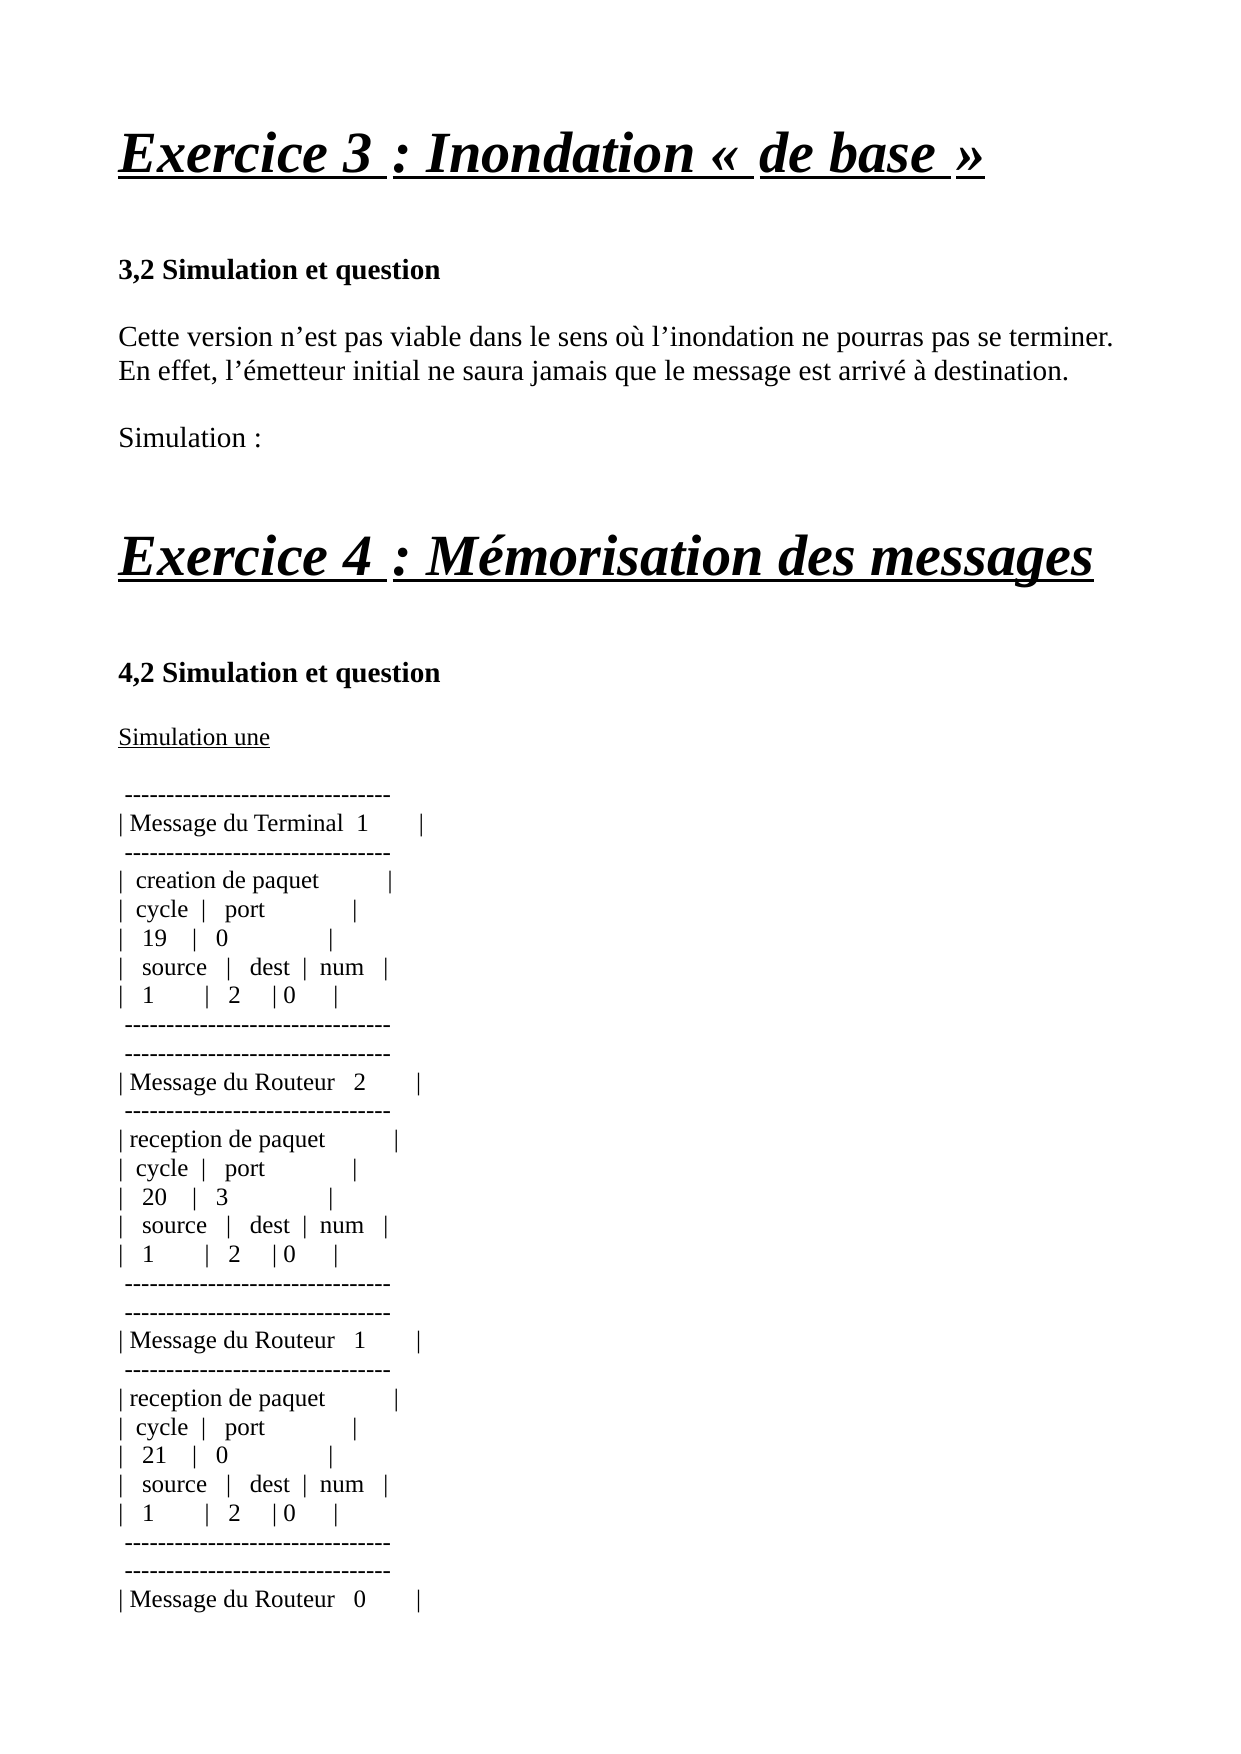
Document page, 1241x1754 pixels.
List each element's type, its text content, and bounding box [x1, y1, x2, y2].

text -------------------------------- [118, 837, 1122, 866]
text -------------------------------- [118, 1354, 1122, 1383]
text | source | dest | num | [118, 1211, 1122, 1239]
text | Message du Routeur 1 | [118, 1326, 1122, 1354]
text | 21 | 0 | [118, 1441, 1122, 1469]
text Cette version n’est pas viable dans le sens où l’inondation ne pourras pas se terminer. En effet, l’émetteur initial ne saura jamais que le message est arrivé à destination. [118, 319, 1122, 386]
text Exercice 4 : Mémorisation des messages [118, 521, 1122, 588]
text | 20 | 3 | [118, 1182, 1122, 1211]
text 3,2 Simulation et question [118, 252, 1122, 286]
text -------------------------------- [118, 1527, 1122, 1556]
text -------------------------------- [118, 1009, 1122, 1038]
text | Message du Routeur 0 | [118, 1584, 1122, 1613]
text | 1 | 2 | 0 | [118, 981, 1122, 1009]
text | 1 | 2 | 0 | [118, 1498, 1122, 1527]
text -------------------------------- [118, 1096, 1122, 1124]
text Simulation une [118, 722, 1122, 751]
text | Message du Terminal 1 | [118, 808, 1122, 837]
text -------------------------------- [118, 1297, 1122, 1326]
text 4,2 Simulation et question [118, 655, 1122, 688]
text | 19 | 0 | [118, 923, 1122, 952]
text Simulation : [118, 420, 1122, 453]
text | 1 | 2 | 0 | [118, 1239, 1122, 1268]
text | cycle | port | [118, 894, 1122, 923]
text | cycle | port | [118, 1153, 1122, 1182]
text -------------------------------- [118, 1268, 1122, 1297]
text | Message du Routeur 2 | [118, 1067, 1122, 1096]
text -------------------------------- [118, 1556, 1122, 1584]
text | reception de paquet | [118, 1124, 1122, 1153]
text -------------------------------- [118, 779, 1122, 808]
text | creation de paquet | [118, 866, 1122, 894]
text | source | dest | num | [118, 1469, 1122, 1498]
text Exercice 3 : Inondation « de base » [118, 118, 1122, 185]
text | cycle | port | [118, 1412, 1122, 1441]
text -------------------------------- [118, 1038, 1122, 1067]
text | source | dest | num | [118, 952, 1122, 981]
text | reception de paquet | [118, 1383, 1122, 1412]
